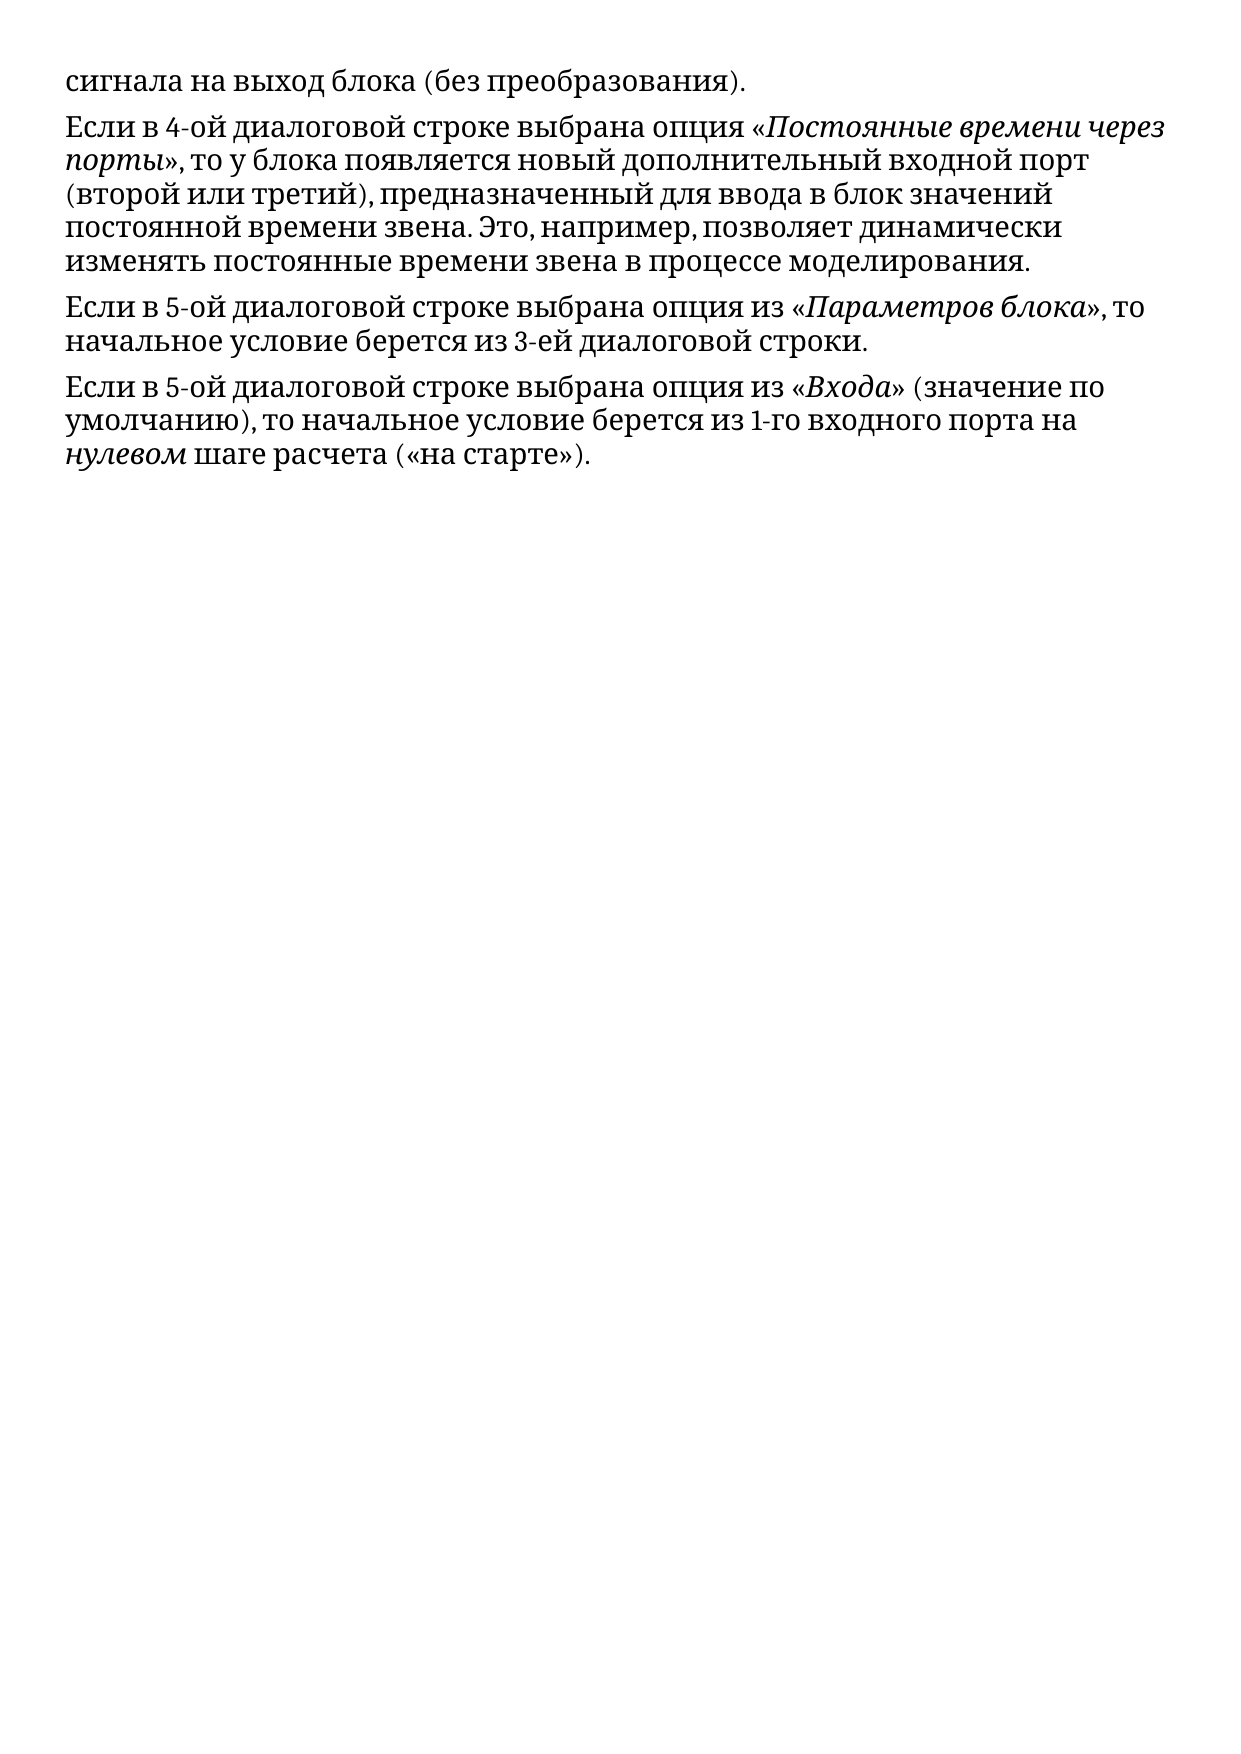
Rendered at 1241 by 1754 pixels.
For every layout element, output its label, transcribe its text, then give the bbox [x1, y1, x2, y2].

table_cell Блок реализует разностную математическую модель апериодического звена 1-го порядка, непрерывная математическая модель динамики которого описывается линейным обыкновенным дифференциальным уравнением (ОДУ) вида: , где– i-ый элемент входного сигнала в блок,– элемент вектора постоянных времени,– элемент вектора коэффициентов усиления,– элемент выходного сигнала из блока. Обязательное условие: Алгоритм блока реализует вычисление выходного сигнала в дискретные моменты времени (на каждом шаге интегрирования, в том числе и на плохом) по следующему соотношению: , где – значение сигнала на входе и выходе блока на j-ом шаге интегрирования,– значение сигнала на входе блока на (j+1)-ом шаге интегрирования, – текущий шаг интегрирования. Свойства: Коэффициенты усиления – вектор коэффициентов, на который умножается входная величина. Постоянные времени – вектор постоянных времени в секундах. Начальные условия – вектор начальных значенийвыходной величины блока. Дополнительные входы – указывает наличие дополнительных входов блока. Начальные условия берутся из – указатель источника начальных условий блока. Если в 4-ой диалоговой строке выбрана опция «Признак трансляции входа», то у блока появляется новый дополнительный входной порт, предназначенный для ввода в блок логического управляющего сигнала, где 0 соответствует преобразованию входного сигнала по базовому алгоритму (см. формулу), а 1 соответствует мгновенной передаче входного сигнала на выход блока (без преобразования). Если в 4-ой диалоговой строке выбрана опция «Постоянные времени через порты», то у блока появляется новый дополнительный входной порт (второй или третий), предназначенный для ввода в блок значений постоянной времени звена. Это, например, позволяет динамически изменять постоянные времени звена в процессе моделирования. Если в 5-ой диалоговой строке выбрана опция из «Параметров блока», то начальное условие берется из 3-ей диалоговой строки. Если в 5-ой диалоговой строке выбрана опция из «Входа» (значение по умолчанию), то начальное условие берется из 1-го входного порта на нулевом шаге расчета («на старте»). [59, 59, 1181, 489]
